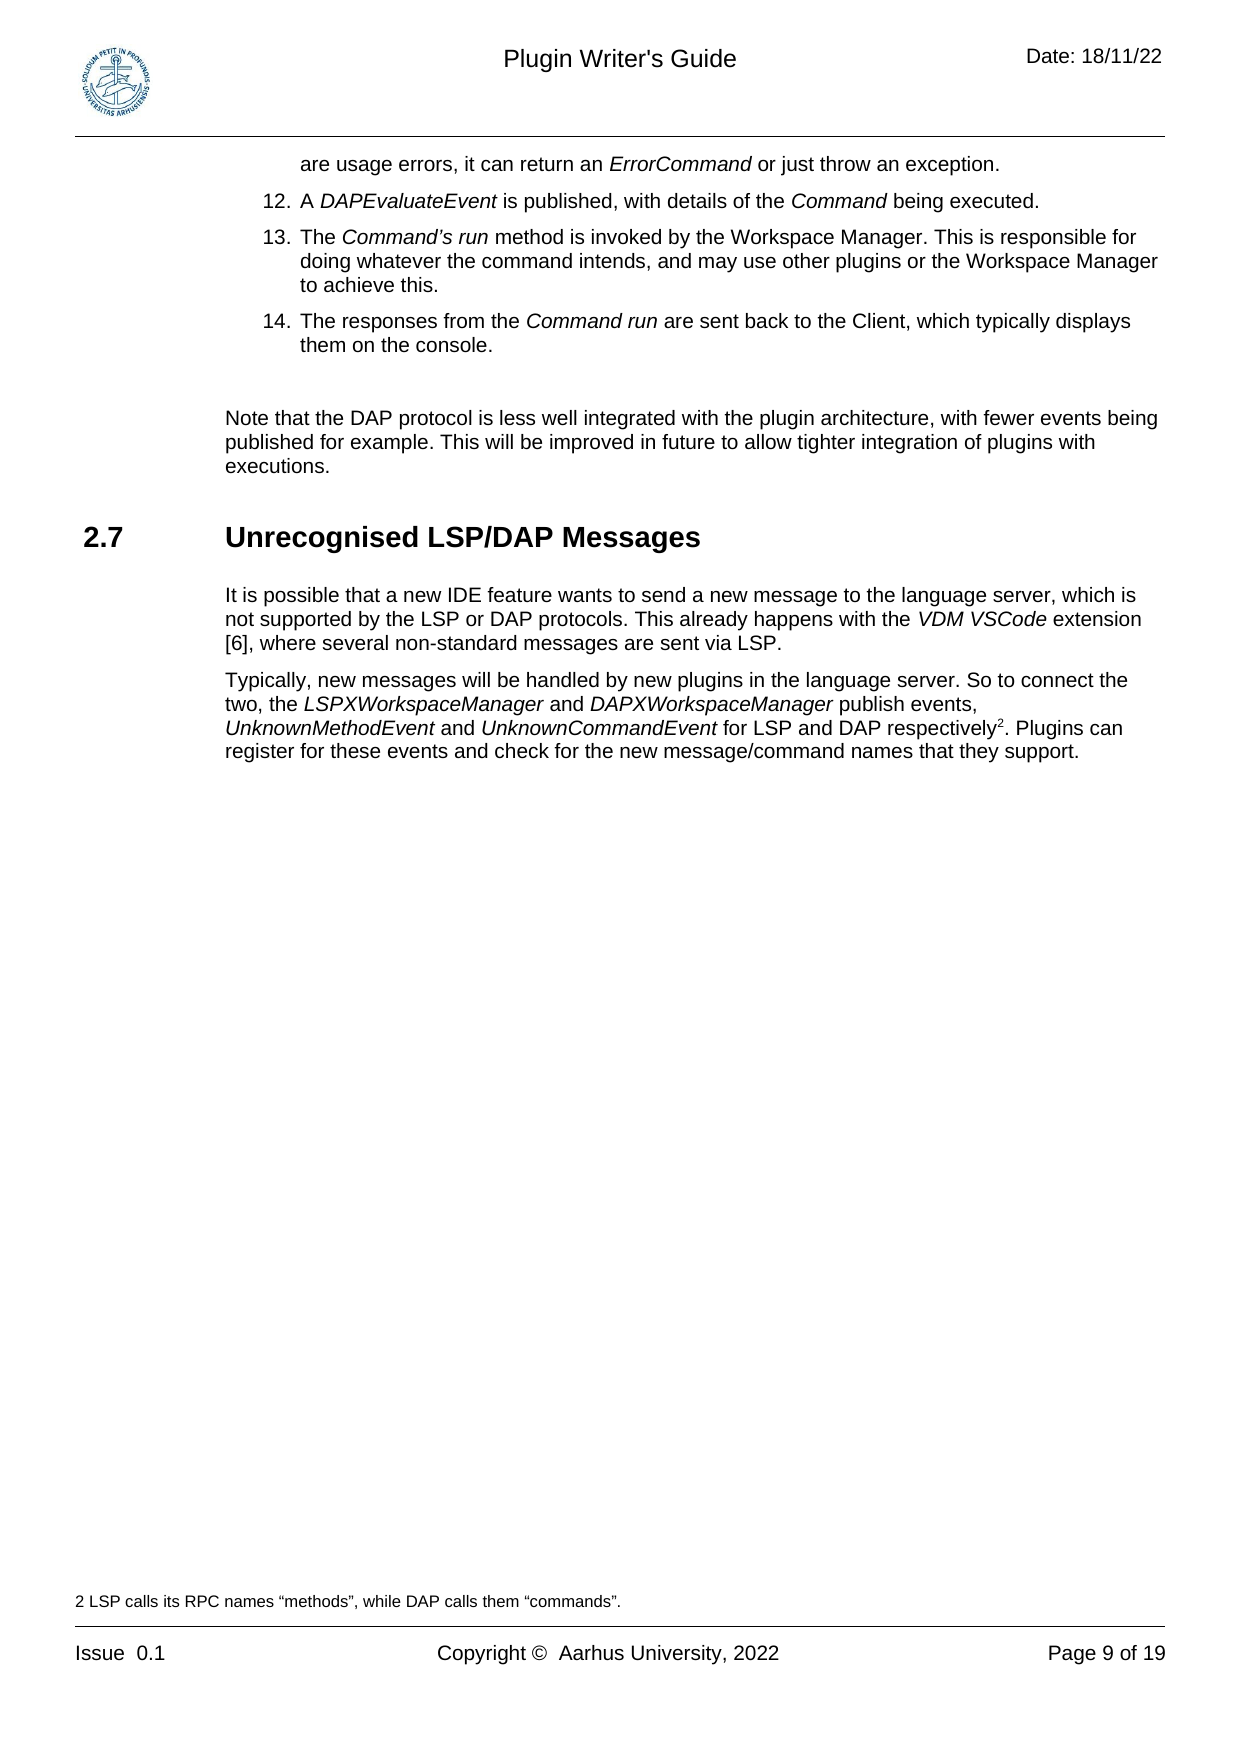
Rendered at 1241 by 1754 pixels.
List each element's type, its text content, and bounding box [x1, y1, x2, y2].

subtitle Unrecognised LSP/DAP Messages [75, 521, 1165, 553]
text Note that the DAP protocol is less well integrated with the plugin architecture, with fewer events being published for example. This will be improved in future to allow tighter integration of plugins with executions. [225, 407, 1165, 478]
text It is possible that a new IDE feature wants to send a new message to the language server, which is not supported by the LSP or DAP protocols. This already happens with the VDM VSCode extension [6], where several non-standard messages are sent via LSP. [225, 583, 1165, 655]
picture [78, 44, 153, 120]
list A DAPEvaluateEvent is published, with details of the Command being executed. [262, 189, 1165, 213]
list The Command’s run method is invoked by the Workspace Manager. This is responsible for doing whatever the command intends, and may use other plugins or the Workspace Manager to achieve this. [262, 225, 1165, 297]
list The responses from the Command run are sent back to the Client, which typically displays them on the console. [262, 310, 1165, 358]
list are usage errors, it can return an ErrorCommand or just throw an exception. [262, 152, 1165, 176]
text Typically, new messages will be handled by new plugins in the language server. So to connect the two, the LSPXWorkspaceManager and DAPXWorkspaceManager publish events, UnknownMethodEvent and UnknownCommandEvent for LSP and DAP respectively. Plugins can register for these events and check for the new message/command names that they support. [225, 668, 1165, 764]
text LSP calls its RPC names “methods”, while DAP calls them “commands”. [75, 1592, 1165, 1611]
